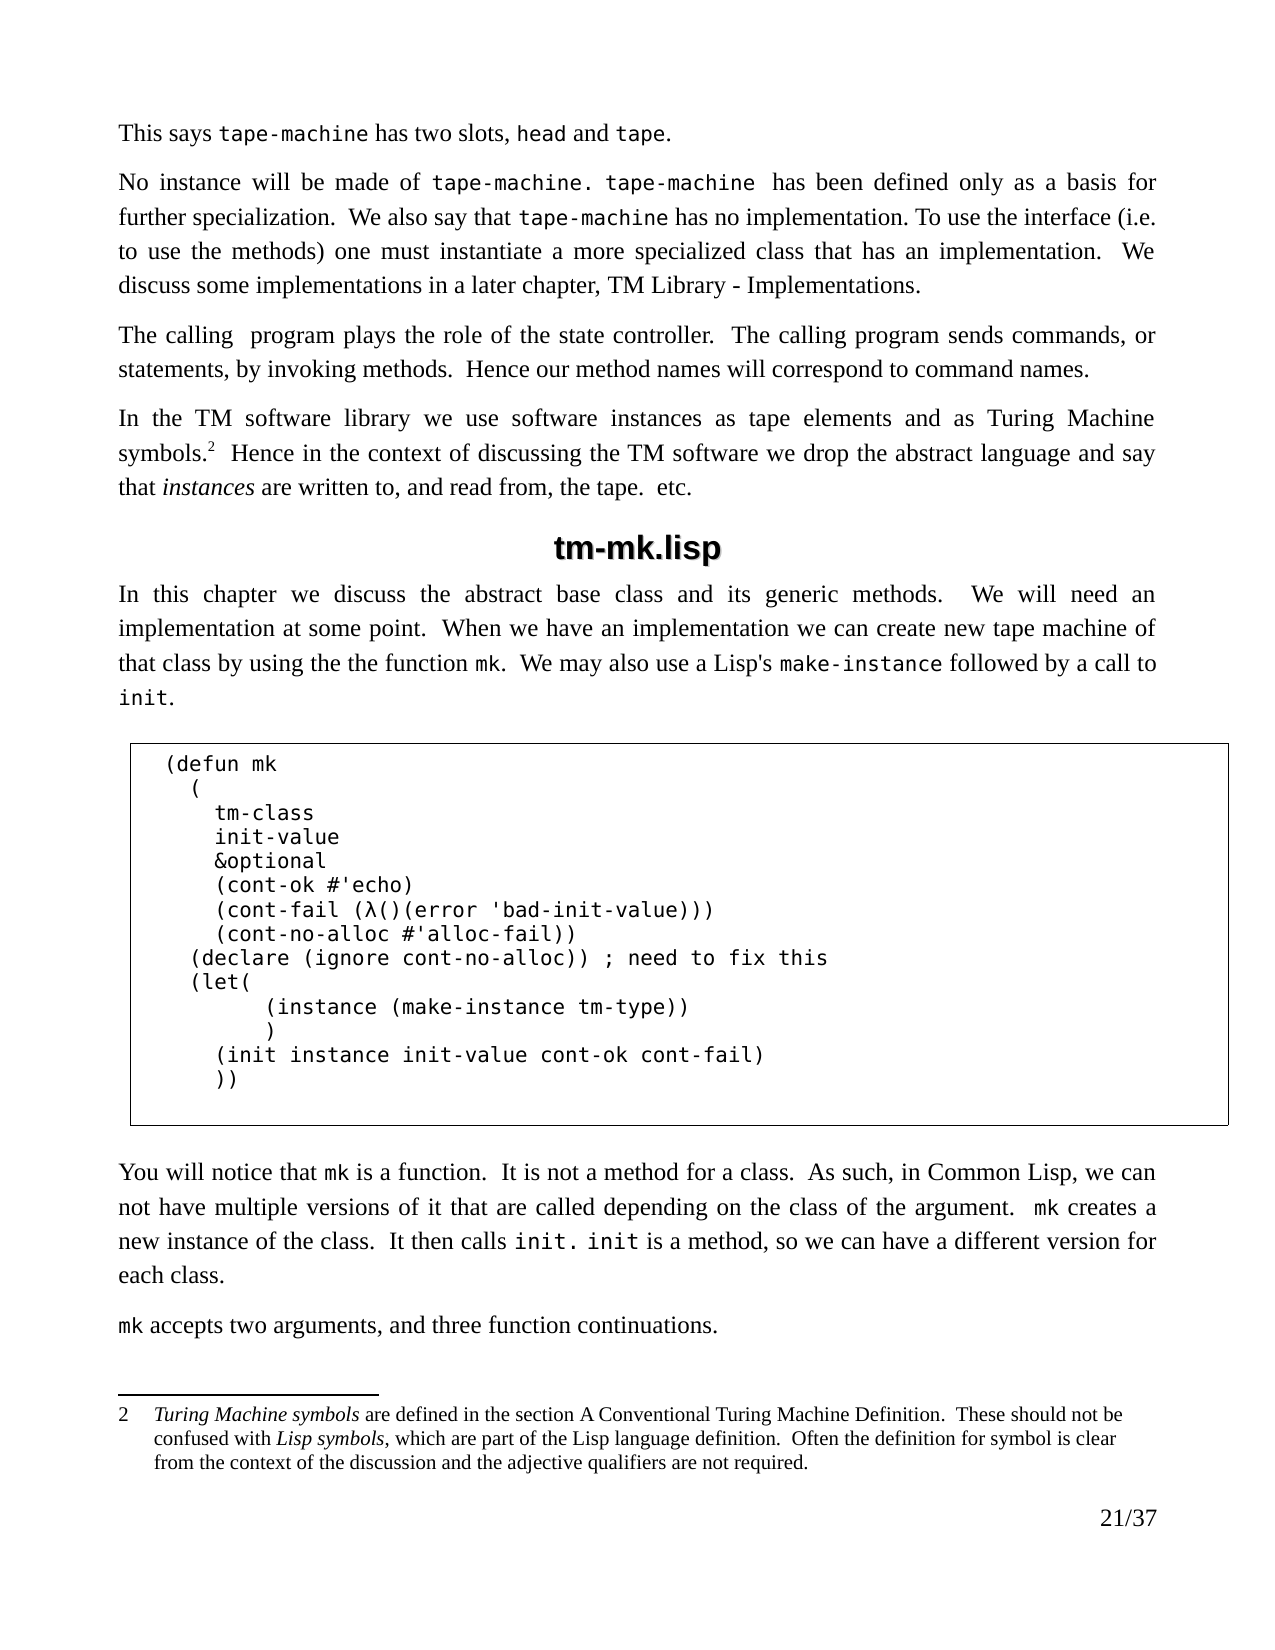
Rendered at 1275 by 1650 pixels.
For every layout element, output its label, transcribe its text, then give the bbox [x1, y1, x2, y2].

text This says tape-machine has two slots, head and tape. [118, 118, 1157, 147]
text (instance (make-instance tm-type)) [139, 995, 1219, 1019]
text The calling program plays the role of the state controller. The calling program sends commands, or statements, by invoking methods. Hence our method names will correspond to command names. [118, 320, 1157, 383]
text In the TM software library we use software instances as tape elements and as Turing Machine symbols. Hence in the context of discussing the TM software we drop the abstract language and say that instances are written to, and read from, the tape. etc. [118, 403, 1157, 501]
text You will notice that mk is a function. It is not a method for a class. As such, in Common Lisp, we can not have multiple versions of it that are called depending on the class of the argument. mk creates a new instance of the class. It then calls init. init is a method, so we can have a different version for each class. [118, 1157, 1157, 1289]
text (cont-fail (λ()(error 'bad-init-value))) [139, 898, 1219, 922]
text &optional [139, 849, 1219, 873]
text init-value [139, 825, 1219, 849]
text mk accepts two arguments, and three function continuations. [118, 1310, 1157, 1338]
text Turing Machine symbols are defined in the section A Conventional Turing Machine Definition. These should not be confused with Lisp symbols, which are part of the Lisp language definition. Often the definition for symbol is clear from the context of the discussion and the adjective qualifiers are not required. [118, 1401, 1157, 1474]
text (cont-ok #'echo) [139, 873, 1219, 898]
text )) [139, 1067, 1219, 1092]
text (let( [139, 970, 1219, 995]
text (init instance init-value cont-ok cont-fail) [139, 1043, 1219, 1067]
text (cont-no-alloc #'alloc-fail)) [139, 922, 1219, 946]
text (defun mk [139, 752, 1219, 776]
text ) [139, 1019, 1219, 1043]
subtitle tm-mk.lisp [118, 527, 1157, 566]
text ( [139, 776, 1219, 801]
text No instance will be made of tape-machine. tape-machine has been defined only as a basis for further specialization. We also say that tape-machine has no implementation. To use the interface (i.e. to use the methods) one must instantiate a more specialized class that has an implementation. We discuss some implementations in a later chapter, TM Library - Implementations. [118, 167, 1157, 299]
text In this chapter we discuss the abstract base class and its generic methods. We will need an implementation at some point. When we have an implementation we can create new tape machine of that class by using the the function mk. We may also use a Lisp's make-instance followed by a call to init. [118, 579, 1157, 711]
text (declare (ignore cont-no-alloc)) ; need to fix this [139, 946, 1219, 970]
text tm-class [139, 801, 1219, 825]
